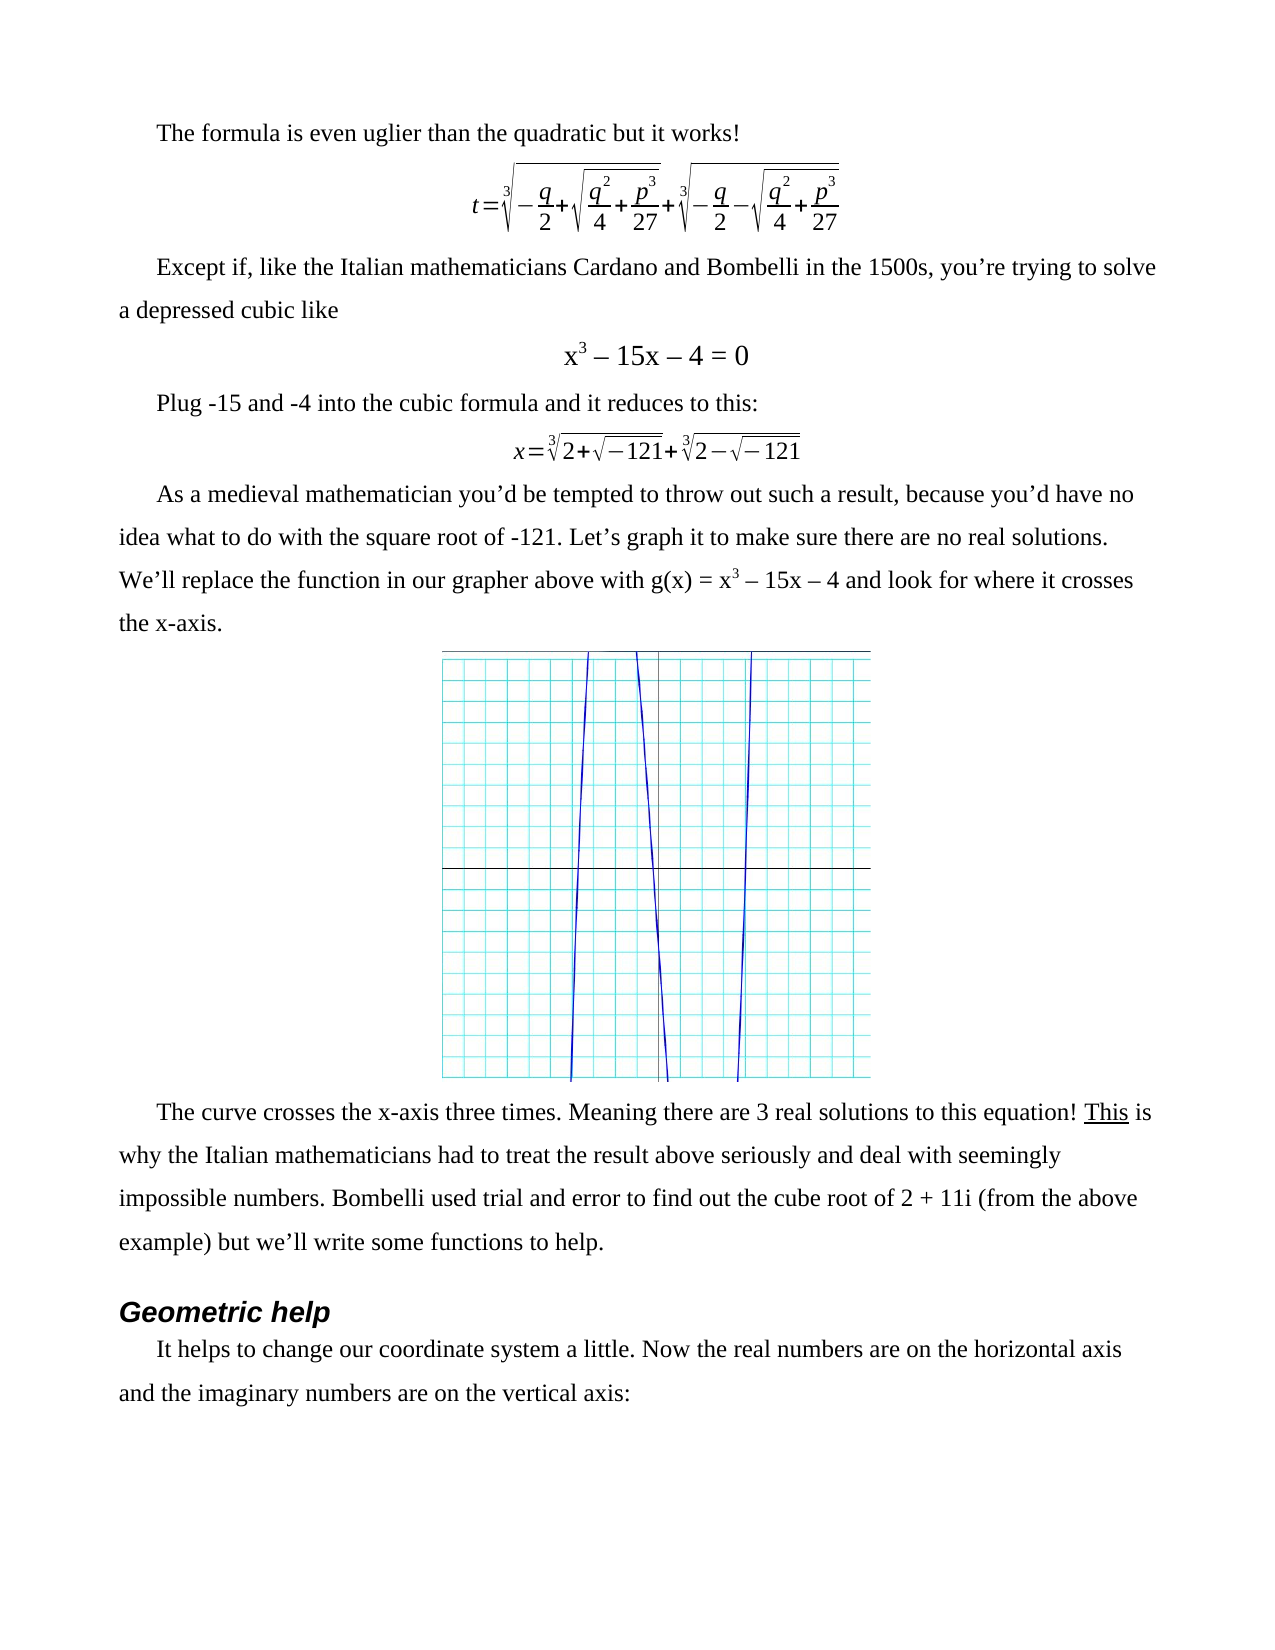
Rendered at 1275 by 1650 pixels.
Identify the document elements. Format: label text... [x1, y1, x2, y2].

picture [442, 651, 871, 1082]
text Plug -15 and -4 into the cubic formula and it reduces to this: [118, 388, 1156, 417]
text As a medieval mathematician you’d be tempted to throw out such a result, because you’d have no idea what to do with the square root of -121. Let’s graph it to make sure there are no real solutions. We’ll replace the function in our grapher above with g(x) = x3 – 15x – 4 and look for where it crosses the x-axis. [118, 479, 1156, 637]
subtitle Geometric help [118, 1295, 1156, 1328]
text It helps to change our coordinate system a little. Now the real numbers are on the horizontal axis and the imaginary numbers are on the vertical axis: [118, 1334, 1156, 1406]
text x3 – 15x – 4 = 0 [118, 338, 1156, 372]
text The curve crosses the x-axis three times. Meaning there are 3 real solutions to this equation! This is why the Italian mathematicians had to treat the result above seriously and deal with seemingly impossible numbers. Bombelli used trial and error to find out the cube root of 2 + 11i (from the above example) but we’ll write some functions to help. [118, 1097, 1156, 1255]
text The formula is even uglier than the quadratic but it works! [118, 118, 1156, 147]
text Except if, like the Italian mathematicians Cardano and Bombelli in the 1500s, you’re trying to solve a depressed cubic like [118, 252, 1156, 324]
